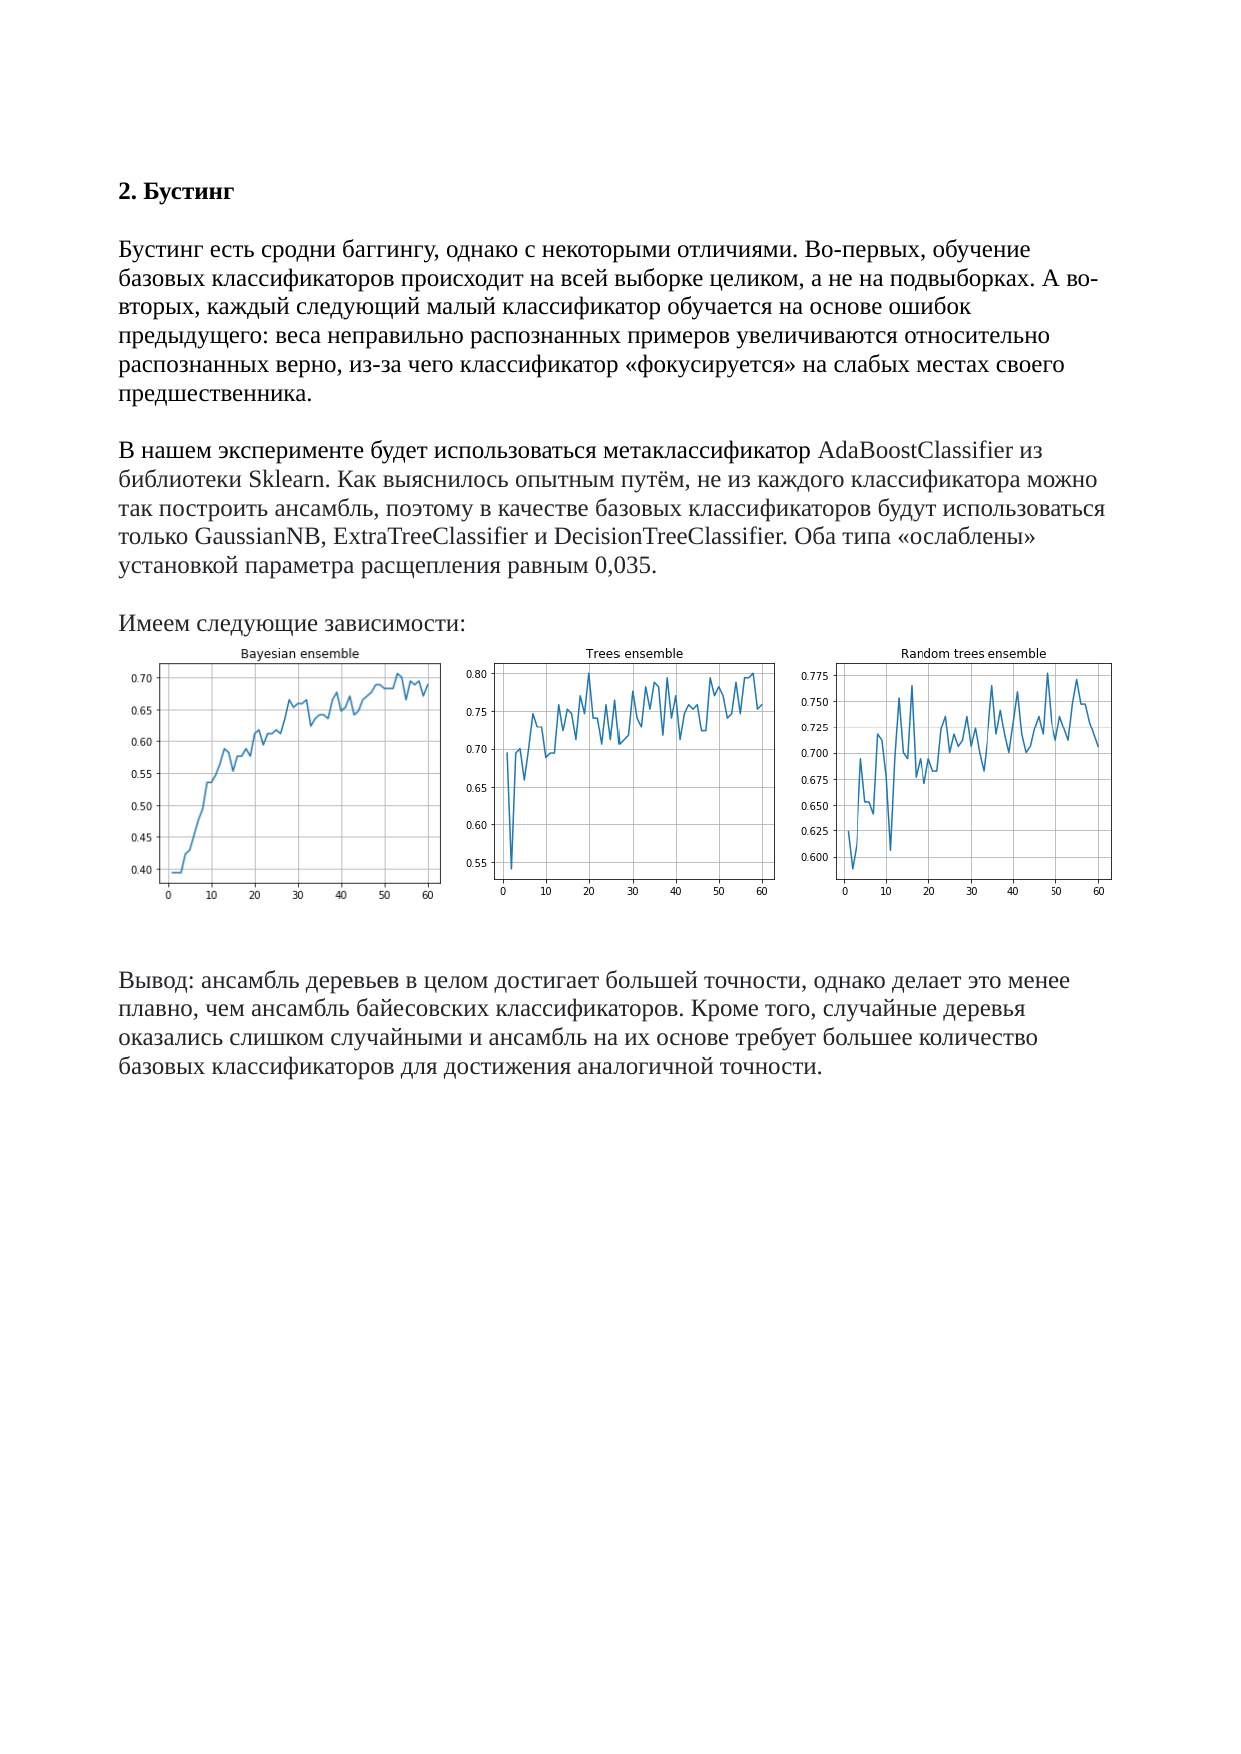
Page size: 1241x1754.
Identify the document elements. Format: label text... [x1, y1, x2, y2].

table_header [118, 636, 453, 936]
text Вывод: ансамбль деревьев в целом достигает большей точности, однако делает это менее плавно, чем ансамбль байесовских классификаторов. Кроме того, случайные деревья оказались слишком случайными и ансамбль на их основе требует большее количество базовых классификаторов для достижения аналогичной точности. [118, 965, 1122, 1080]
text В нашем эксперименте будет использоваться метаклассификатор AdaBoostClassifier из библиотеки Sklearn. Как выяснилось опытным путём, не из каждого классификатора можно так построить ансамбль, поэтому в качестве базовых классификаторов будут использоваться только GaussianNB, ExtraTreeClassifier и DecisionTreeClassifier. Оба типа «ослаблены» установкой параметра расщепления равным 0,035. [118, 435, 1122, 579]
text Бустинг есть сродни баггингу, однако с некоторыми отличиями. Во-первых, обучение базовых классификаторов происходит на всей выборке целиком, а не на подвыборках. А во-вторых, каждый следующий малый классификатор обучается на основе ошибок предыдущего: веса неправильно распознанных примеров увеличиваются относительно распознанных верно, из-за чего классификатор «фокусируется» на слабых местах своего предшественника. [118, 234, 1122, 406]
picture [793, 642, 1117, 902]
text Имеем следующие зависимости: [118, 608, 1122, 636]
table_header [453, 636, 787, 936]
text 2. Бустинг [118, 176, 1122, 205]
picture [123, 642, 447, 907]
table_header [788, 636, 1122, 936]
picture [458, 642, 782, 902]
